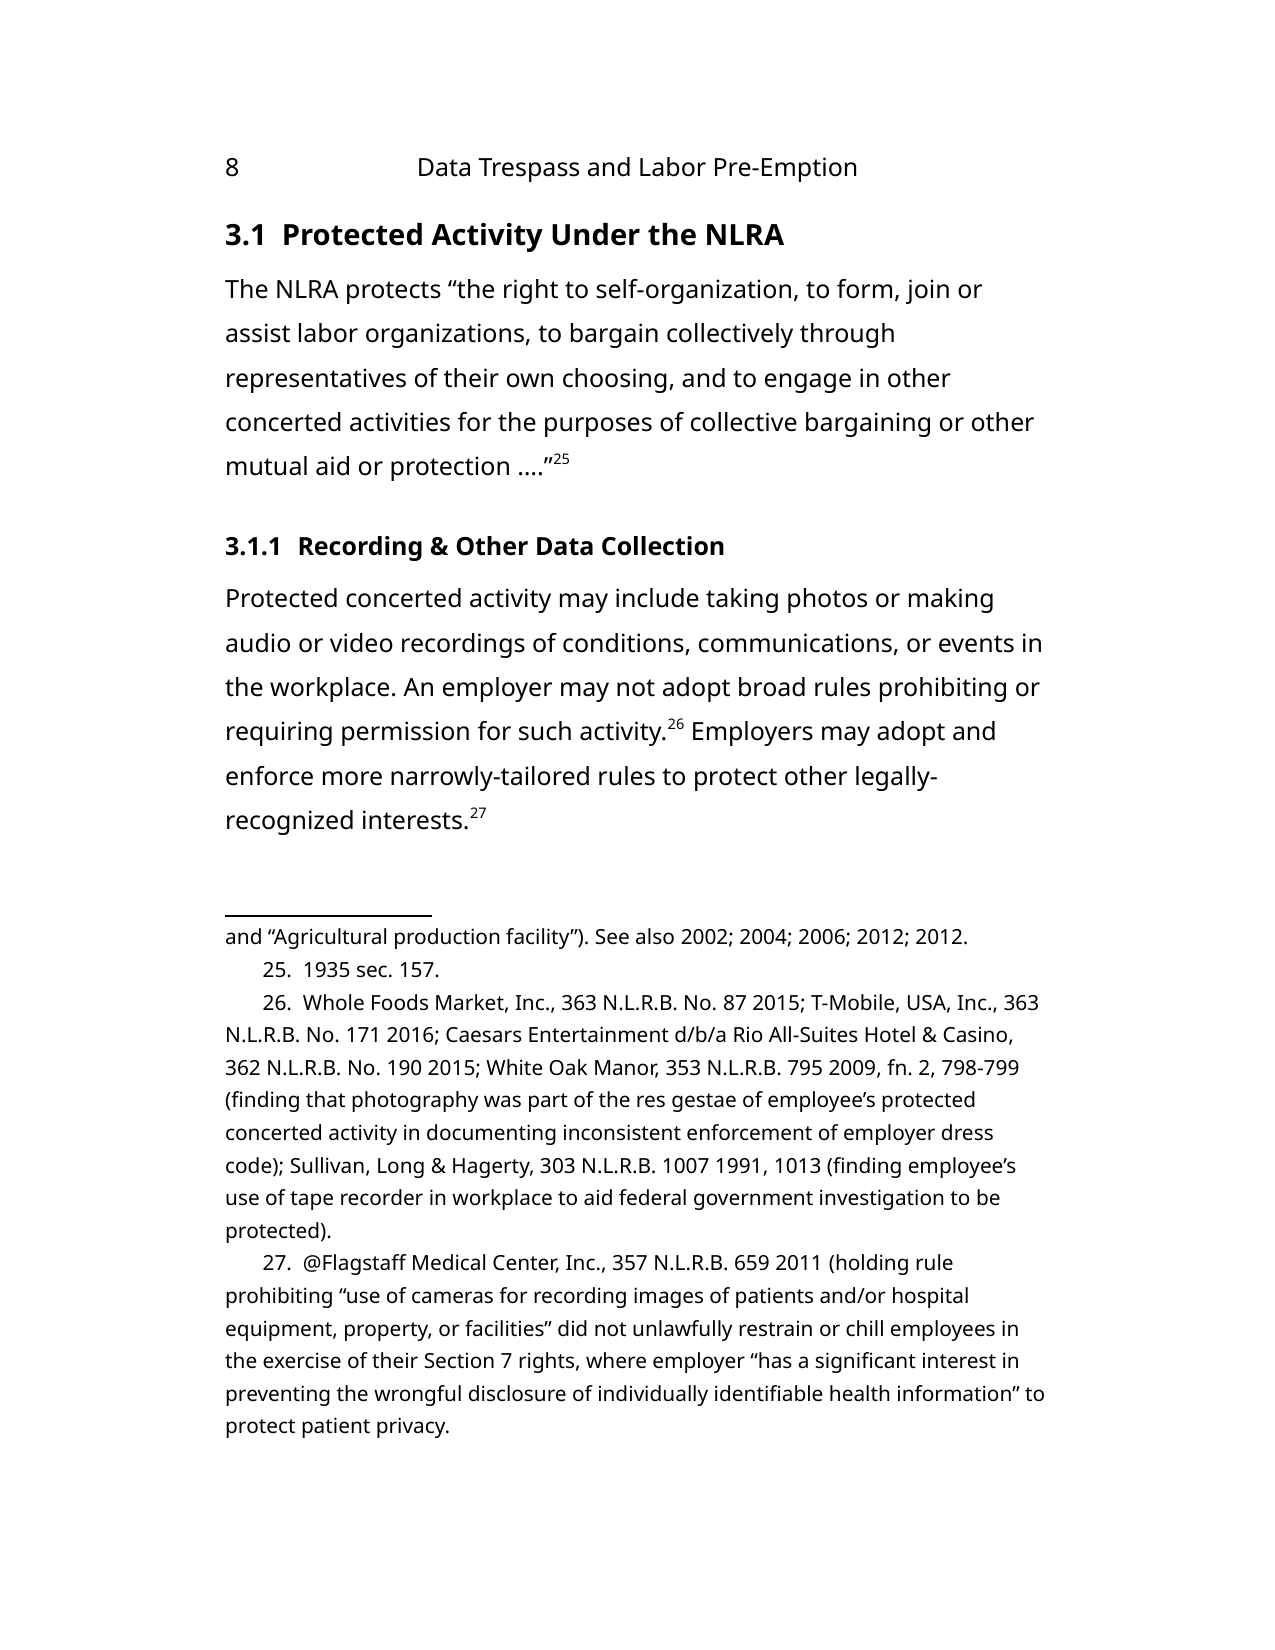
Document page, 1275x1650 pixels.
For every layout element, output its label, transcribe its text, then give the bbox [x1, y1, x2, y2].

text 1935 sec. 157. [225, 955, 1050, 983]
subtitle Protected Activity Under the NLRA [225, 214, 1050, 254]
text The NLRA protects “the right to self-organization, to form, join or assist labor organizations, to bargain collectively through representatives of their own choosing, and to engage in other concerted activities for the purposes of collective bargaining or other mutual aid or protection ….” [225, 272, 1050, 483]
text @Flagstaff Medical Center, Inc., 357 N.L.R.B. 659 2011 (holding rule prohibiting “use of cameras for recording images of patients and/or hospital equipment, property, or facilities” did not unlawfully restrain or chill employees in the exercise of their Section 7 rights, where employer “has a significant interest in preventing the wrongful disclosure of individually identifiable health information” to protect patient privacy. [225, 1248, 1050, 1440]
text Whole Foods Market, Inc., 363 N.L.R.B. No. 87 2015; T-Mobile, USA, Inc., 363 N.L.R.B. No. 171 2016; Caesars Entertainment d/b/a Rio All-Suites Hotel & Casino, 362 N.L.R.B. No. 190 2015; White Oak Manor, 353 N.L.R.B. 795 2009, fn. 2, 798-799 (finding that photography was part of the res gestae of employee’s protected concerted activity in documenting inconsistent enforcement of employer dress code); Sullivan, Long & Hagerty, 303 N.L.R.B. 1007 1991, 1013 (finding employee’s use of tape recorder in workplace to aid federal government investigation to be protected). [225, 988, 1050, 1244]
subtitle Recording & Other Data Collection [225, 529, 1050, 563]
text Protected concerted activity may include taking photos or making audio or video recordings of conditions, communications, or events in the workplace. An employer may not adopt broad rules prohibiting or requiring permission for such activity. Employers may adopt and enforce more narrowly-tailored rules to protect other legally-recognized interests. [225, 581, 1050, 837]
text and “Agricultural production facility”). See also 2002; 2004; 2006; 2012; 2012. [225, 922, 1050, 951]
